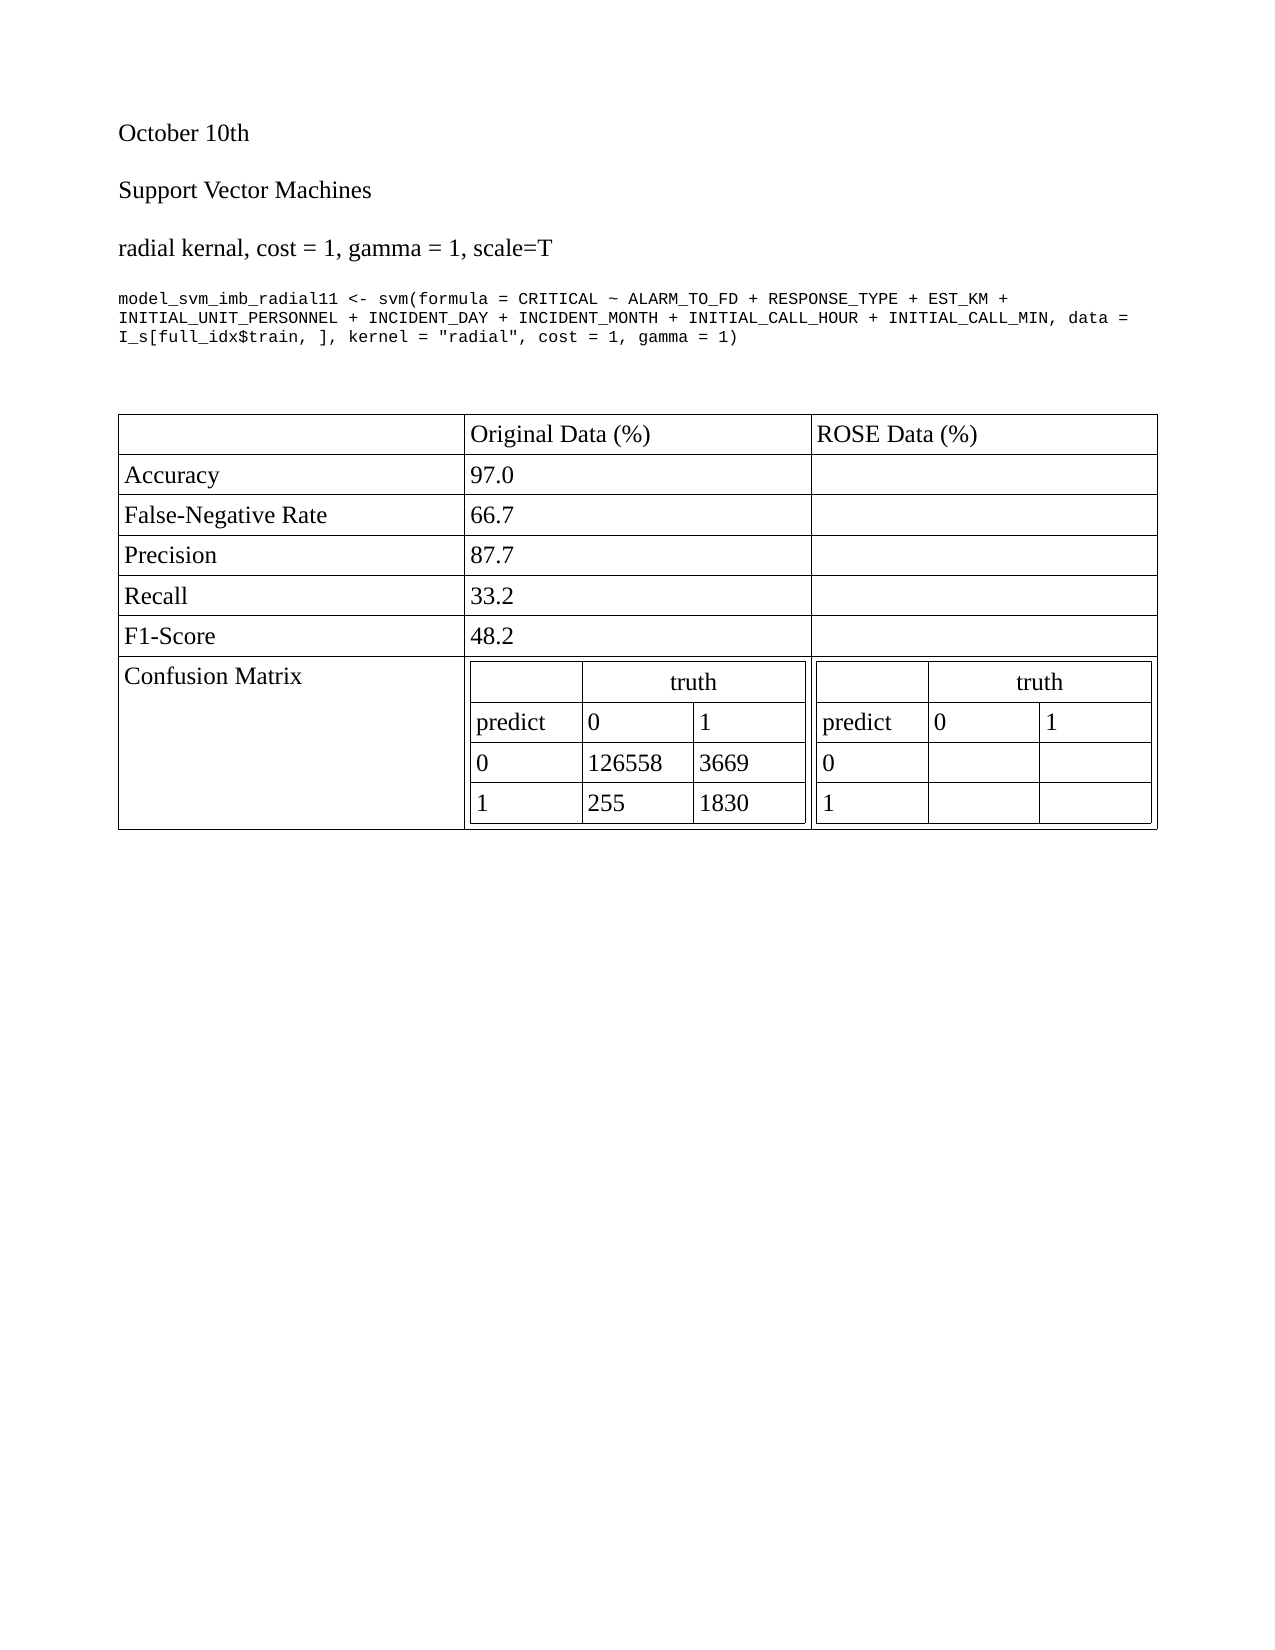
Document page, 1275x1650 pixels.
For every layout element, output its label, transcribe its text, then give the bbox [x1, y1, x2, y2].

text October 10th [118, 118, 1157, 147]
table_cell [812, 657, 1157, 828]
table_cell [812, 576, 1157, 615]
table_header [119, 415, 464, 454]
table_cell Accuracy [119, 455, 464, 494]
table_header [471, 662, 582, 702]
table_cell 1830 [694, 783, 805, 823]
table_cell Confusion Matrix [119, 657, 464, 828]
table_header [817, 662, 928, 702]
table_header truth [583, 662, 805, 702]
table_cell [465, 657, 811, 828]
table_cell 3669 [694, 743, 805, 782]
table_header truth [929, 662, 1151, 702]
table_cell 66.7 [465, 495, 811, 534]
table_cell F1-Score [119, 616, 464, 656]
table_cell 87.7 [465, 536, 811, 575]
table_cell 1 [471, 783, 582, 823]
table_cell [929, 783, 1039, 823]
table_cell 97.0 [465, 455, 811, 494]
table_header ROSE Data (%) [812, 415, 1157, 454]
table_cell 1 [694, 703, 805, 742]
table_cell 0 [471, 743, 582, 782]
table_cell [812, 536, 1157, 575]
text model_svm_imb_radial11 <- svm(formula = CRITICAL ~ ALARM_TO_FD + RESPONSE_TYPE + EST_KM + INITIAL_UNIT_PERSONNEL + INCIDENT_DAY + INCIDENT_MONTH + INITIAL_CALL_HOUR + INITIAL_CALL_MIN, data = I_s[full_idx$train, ], kernel = "radial", cost = 1, gamma = 1) [118, 291, 1157, 347]
table_cell [812, 495, 1157, 534]
table_header Original Data (%) [465, 415, 811, 454]
text Support Vector Machines [118, 176, 1157, 204]
table_cell 0 [583, 703, 693, 742]
table_cell [1040, 783, 1151, 823]
table_cell Precision [119, 536, 464, 575]
table_cell 126558 [583, 743, 693, 782]
table_cell [812, 616, 1157, 656]
table_cell 48.2 [465, 616, 811, 656]
table_cell predict [817, 703, 928, 742]
table_cell 255 [583, 783, 693, 823]
table_cell [812, 455, 1157, 494]
table_cell 33.2 [465, 576, 811, 615]
table_cell 1 [817, 783, 928, 823]
table_cell 1 [1040, 703, 1151, 742]
table_cell [1040, 743, 1151, 782]
table_cell 0 [817, 743, 928, 782]
table_cell Recall [119, 576, 464, 615]
table_cell [929, 743, 1039, 782]
table_cell 0 [929, 703, 1039, 742]
table_cell predict [471, 703, 582, 742]
table_cell False-Negative Rate [119, 495, 464, 534]
text radial kernal, cost = 1, gamma = 1, scale=T [118, 233, 1157, 262]
